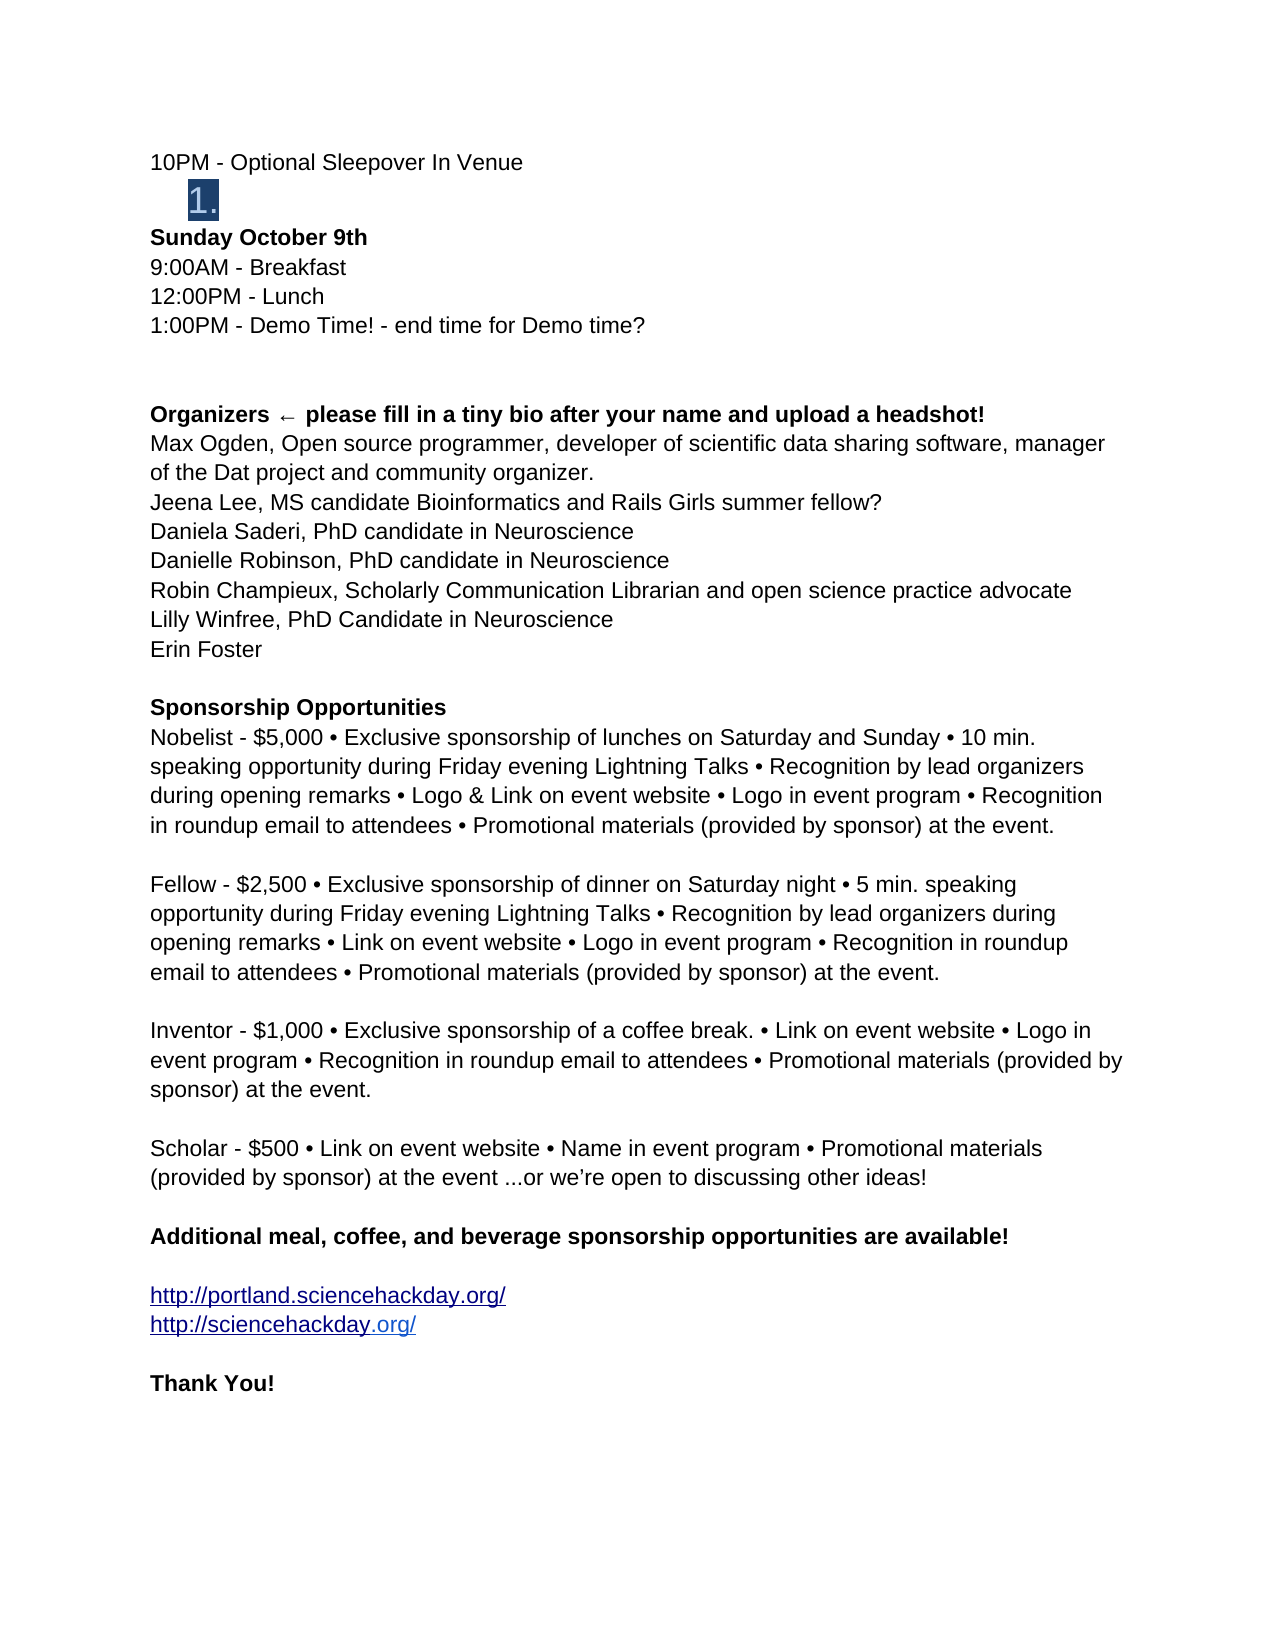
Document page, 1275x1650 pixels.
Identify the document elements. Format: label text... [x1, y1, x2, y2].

text Robin Champieux, Scholarly Communication Librarian and open science practice advocate [150, 577, 1125, 603]
text Fellow - $2,500 • Exclusive sponsorship of dinner on Saturday night • 5 min. speaking opportunity during Friday evening Lightning Talks • Recognition by lead organizers during opening remarks • Link on event website • Logo in event program • Recognition in roundup email to attendees • Promotional materials (provided by sponsor) at the event. [150, 871, 1125, 985]
text Erin Foster [150, 636, 1125, 662]
text Daniela Saderi, PhD candidate in Neuroscience [150, 519, 1125, 544]
text Danielle Robinson, PhD candidate in Neuroscience [150, 548, 1125, 574]
text Jeena Lee, MS candidate Bioinformatics and Rails Girls summer fellow? [150, 489, 1125, 515]
text Sponsorship Opportunities [150, 695, 1125, 721]
text 9:00AM - Breakfast [150, 254, 1125, 280]
text http://portland.sciencehackday.org/ [150, 1282, 1125, 1308]
text Lilly Winfree, PhD Candidate in Neuroscience [150, 607, 1125, 632]
text Scholar - $500 • Link on event website • Name in event program • Promotional materials (provided by sponsor) at the event ...or we’re open to discussing other ideas! [150, 1136, 1125, 1191]
text Sunday October 9th [150, 225, 1125, 251]
text 12:00PM - Lunch [150, 284, 1125, 309]
text Organizers ← please fill in a tiny bio after your name and upload a headshot! [150, 401, 1125, 427]
text Nobelist - $5,000 • Exclusive sponsorship of lunches on Saturday and Sunday • 10 min. speaking opportunity during Friday evening Lightning Talks • Recognition by lead organizers during opening remarks • Logo & Link on event website • Logo in event program • Recognition in roundup email to attendees • Promotional materials (provided by sponsor) at the event. [150, 724, 1125, 838]
text Max Ogden, Open source programmer, developer of scientific data sharing software, manager of the Dat project and community organizer. [150, 431, 1125, 486]
text Additional meal, coffee, and beverage sponsorship opportunities are available! [150, 1224, 1125, 1249]
text Thank You! [150, 1371, 1125, 1396]
text 1:00PM - Demo Time! - end time for Demo time? [150, 313, 1125, 339]
text Inventor - $1,000 • Exclusive sponsorship of a coffee break. • Link on event website • Logo in event program • Recognition in roundup email to attendees • Promotional materials (provided by sponsor) at the event. [150, 1018, 1125, 1102]
text http://sciencehackday.org/ [150, 1312, 1125, 1337]
text 10PM - Optional Sleepover In Venue [150, 150, 1125, 176]
